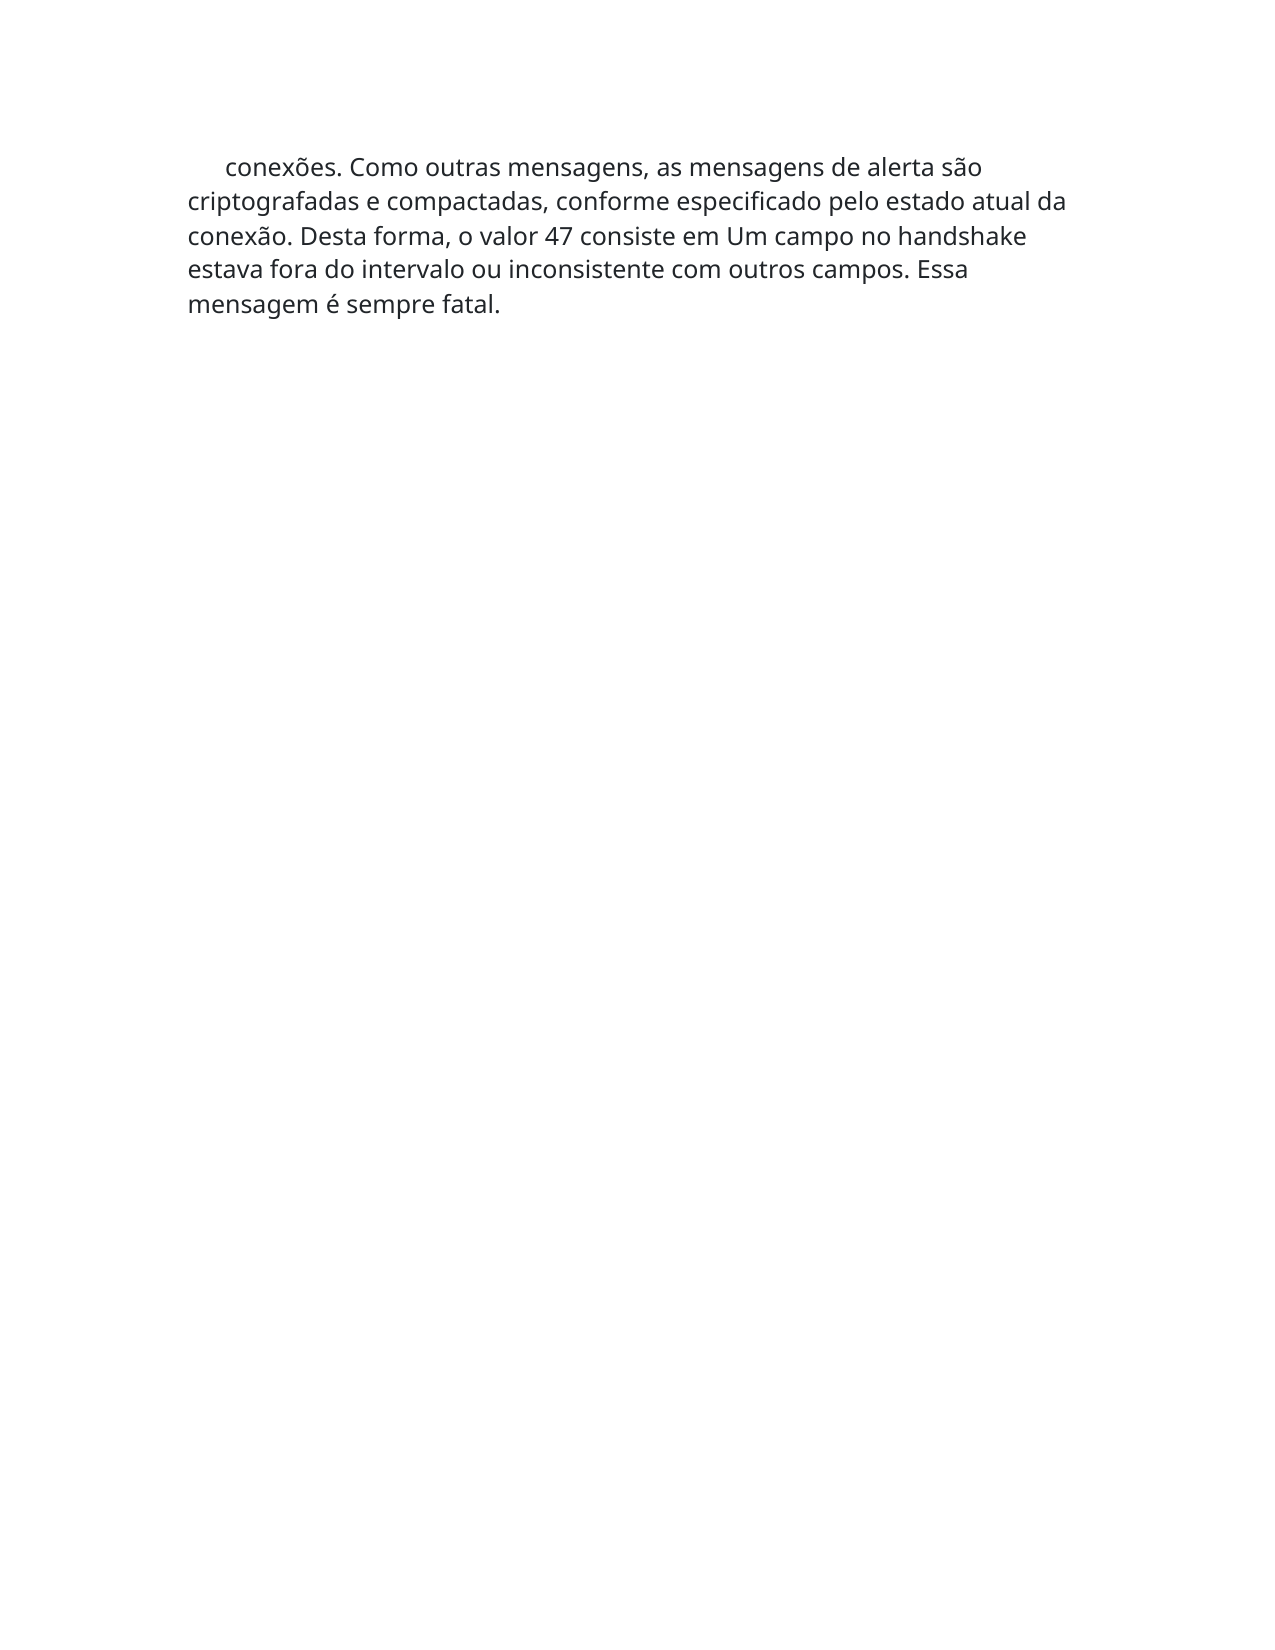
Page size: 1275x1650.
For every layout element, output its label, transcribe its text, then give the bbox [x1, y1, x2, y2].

text conexões. Como outras mensagens, as mensagens de alerta são criptografadas e compactadas, conforme especificado pelo estado atual da conexão. Desta forma, o valor 47 consiste em Um campo no handshake estava fora do intervalo ou inconsistente com outros campos. Essa mensagem é sempre fatal. [187, 150, 1087, 320]
